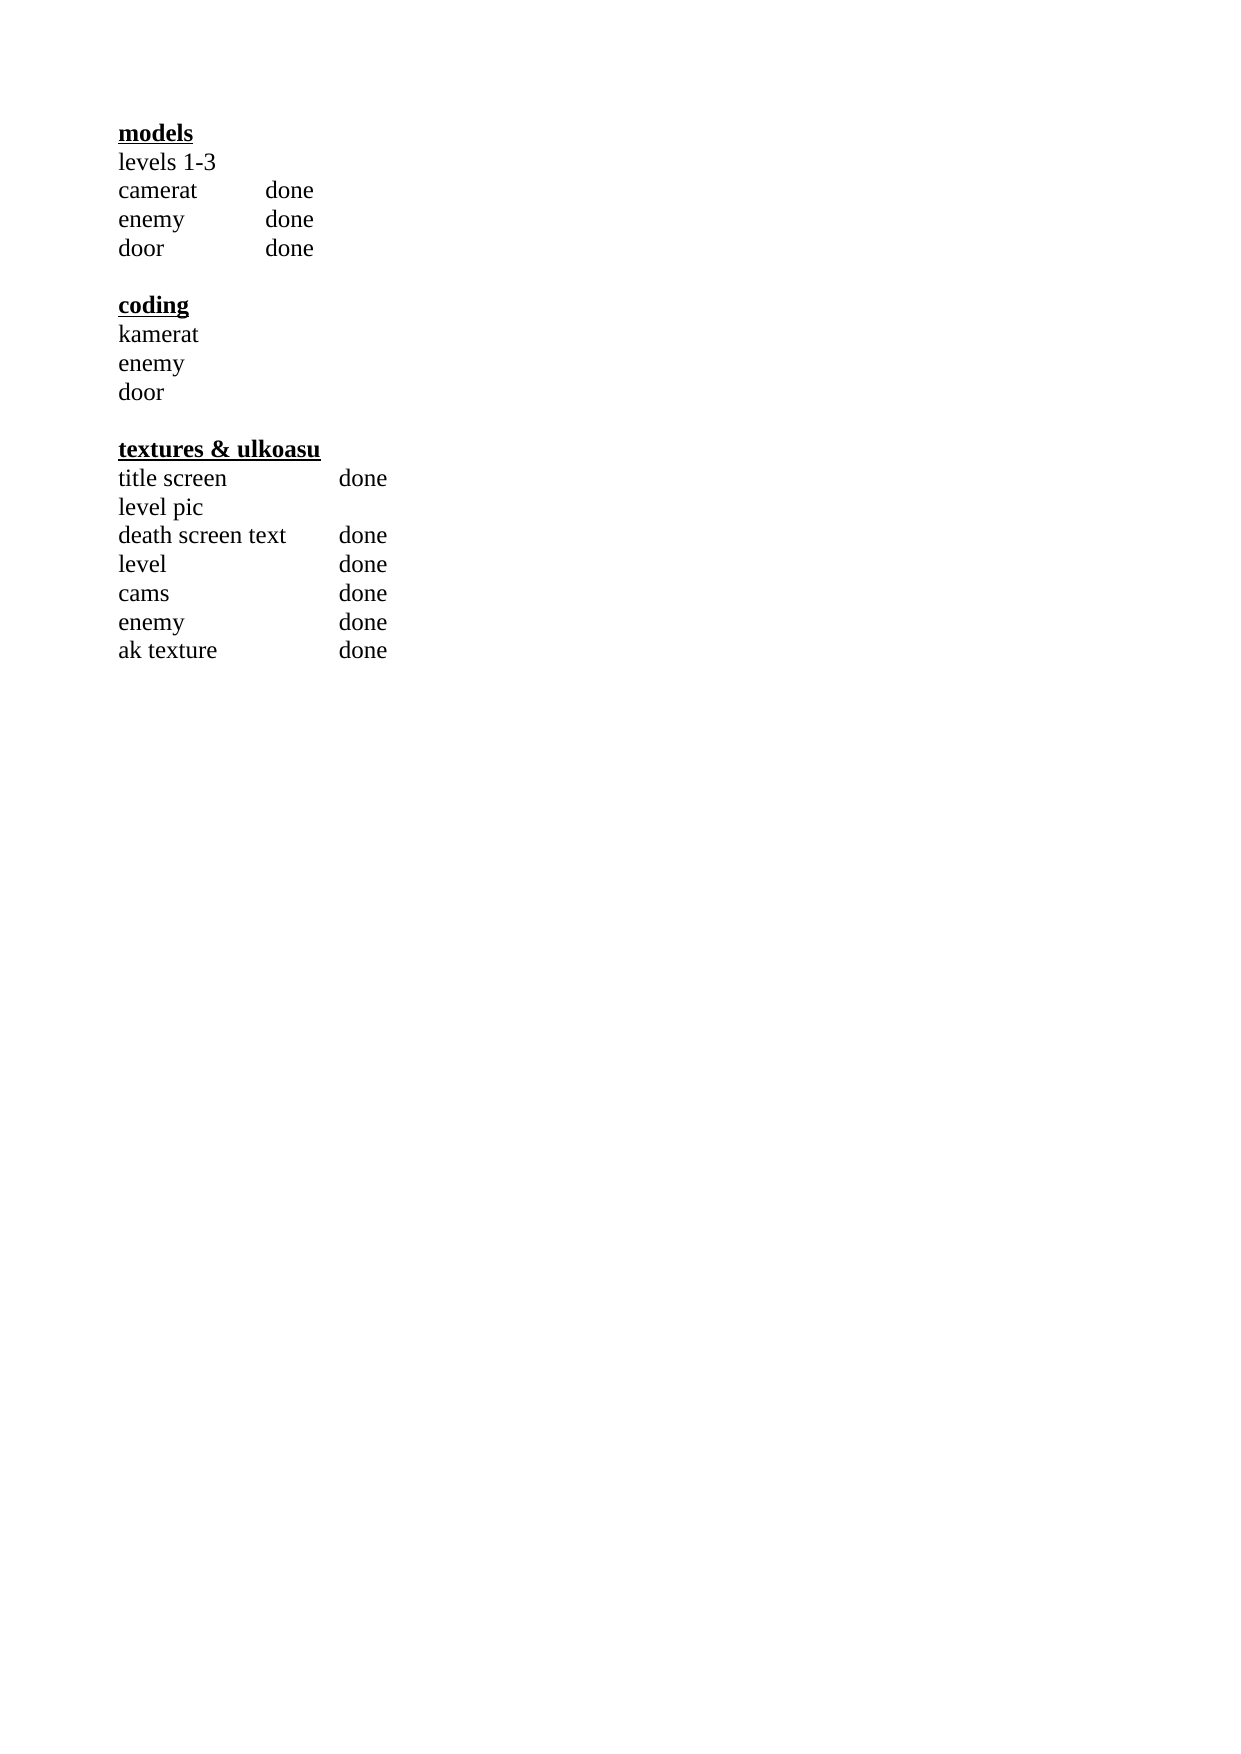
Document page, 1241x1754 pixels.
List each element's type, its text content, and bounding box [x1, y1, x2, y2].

text coding [118, 291, 1122, 319]
text kamerat [118, 319, 1122, 348]
text enemy [118, 348, 1122, 377]
text door [118, 377, 1122, 406]
text enemy done [118, 607, 1122, 636]
text models [118, 118, 1122, 147]
text ak texture done [118, 636, 1122, 664]
text cams done [118, 578, 1122, 607]
text camerat done [118, 176, 1122, 204]
text death screen text done [118, 521, 1122, 549]
text textures & ulkoasu [118, 434, 1122, 463]
text door done [118, 233, 1122, 262]
text title screen done [118, 463, 1122, 492]
text levels 1-3 [118, 147, 1122, 176]
text level done [118, 549, 1122, 578]
text level pic [118, 492, 1122, 521]
text enemy done [118, 204, 1122, 233]
